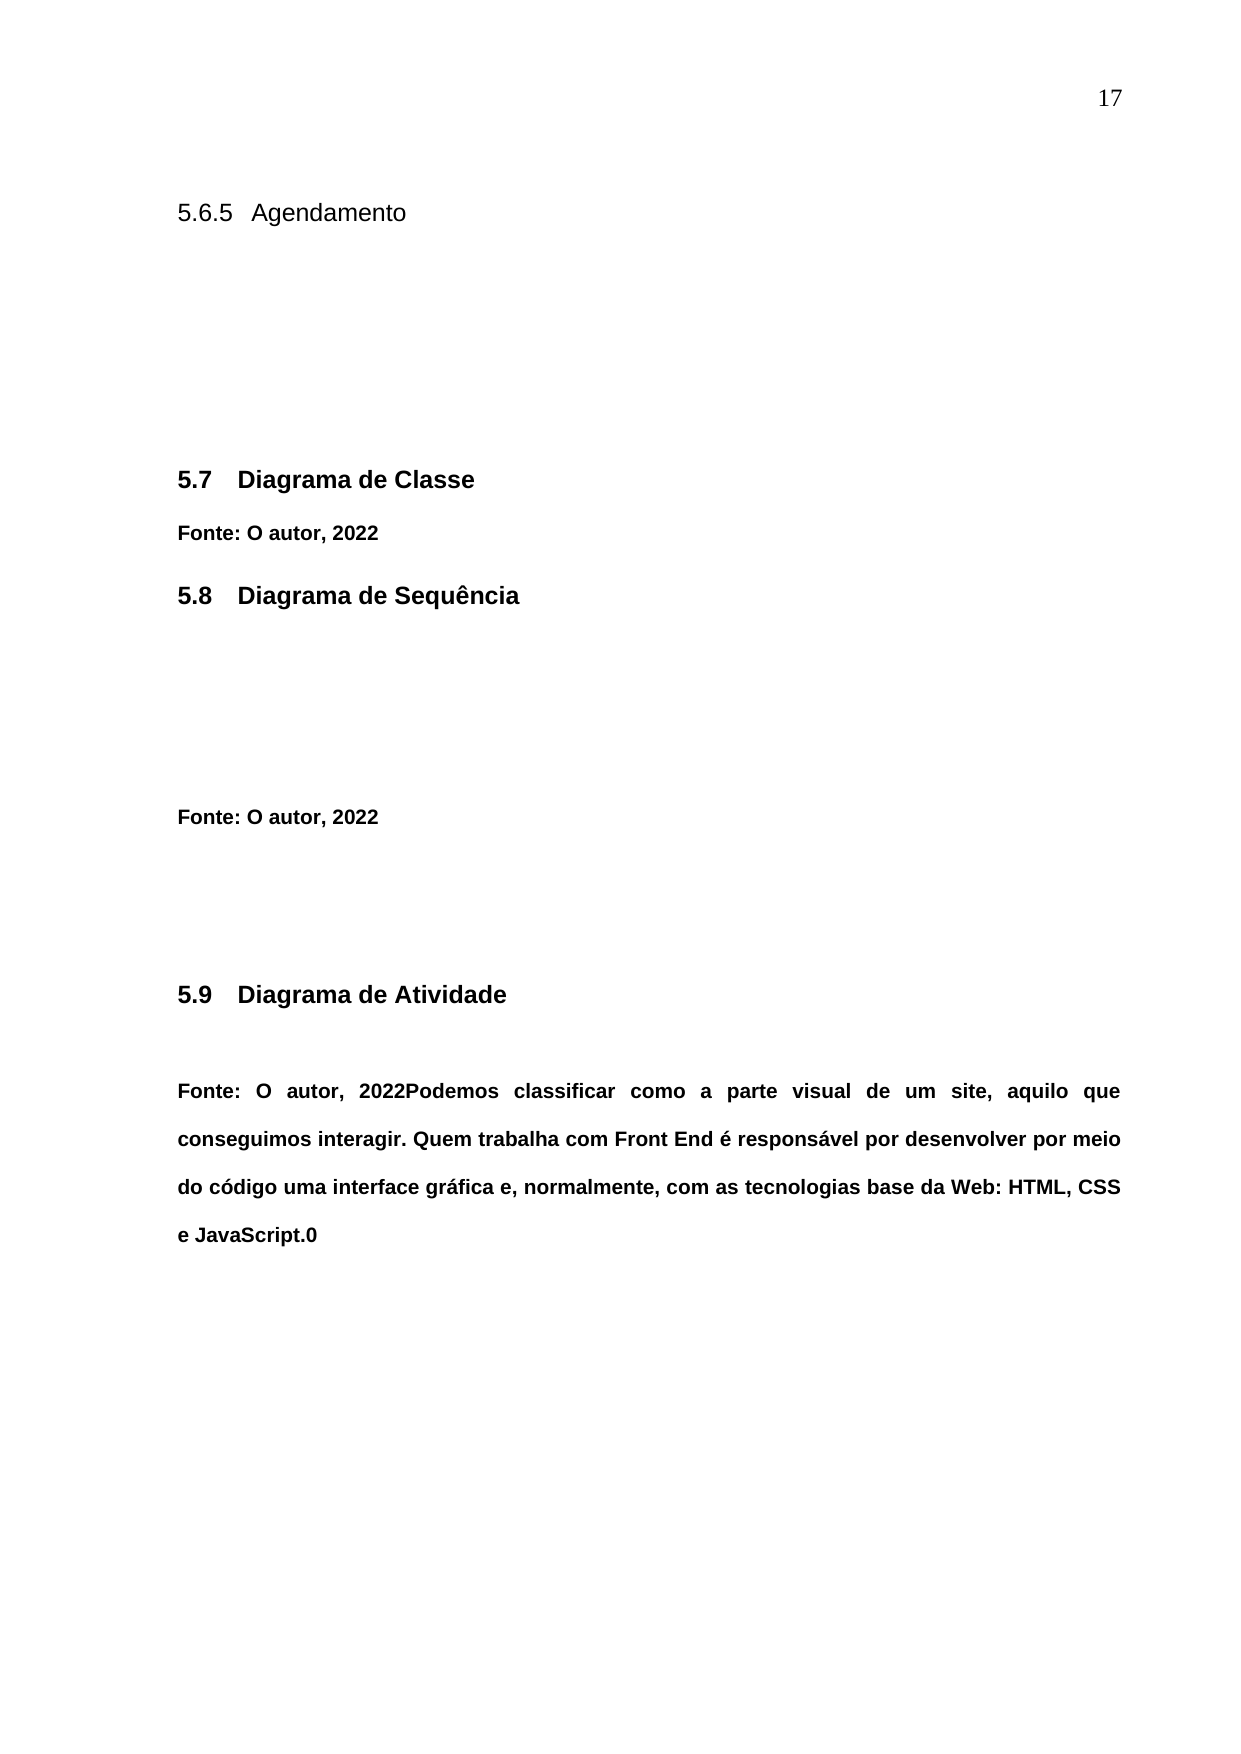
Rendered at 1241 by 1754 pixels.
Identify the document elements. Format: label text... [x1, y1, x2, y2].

subtitle Diagrama de Atividade [177, 980, 1122, 1009]
subtitle Agendamento [177, 198, 1122, 226]
subtitle Diagrama de Sequência [177, 581, 1122, 610]
text Fonte: O autor, 2022 [177, 521, 1122, 545]
subtitle Diagrama de Classe [177, 465, 1122, 494]
text Fonte: O autor, 2022 [177, 804, 1122, 828]
text Fonte: O autor, 2022Podemos classificar como a parte visual de um site, aquilo que conseguimos interagir. Quem trabalha com Front End é responsável por desenvolver por meio do código uma interface gráfica e, normalmente, com as tecnologias base da Web: HTML, CSS e JavaScript.0 [177, 1079, 1122, 1246]
